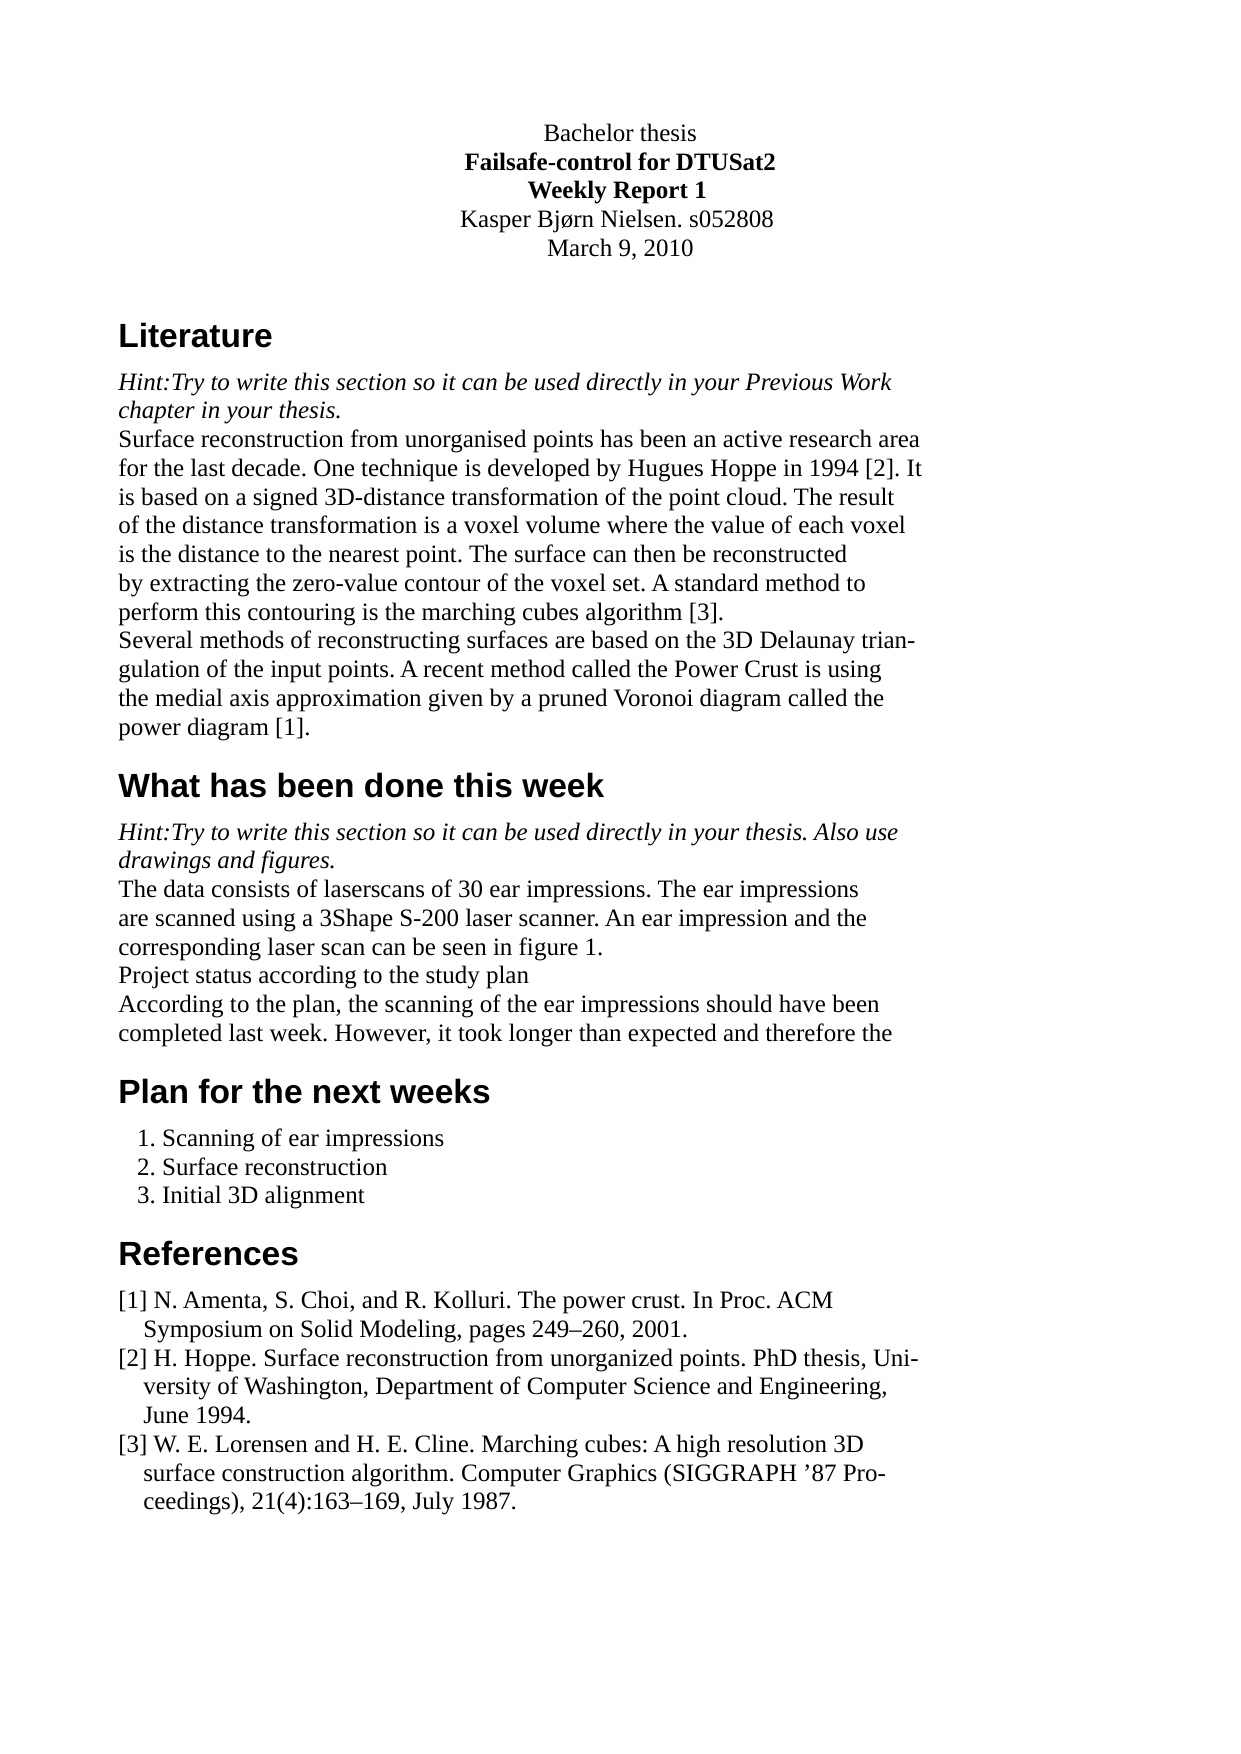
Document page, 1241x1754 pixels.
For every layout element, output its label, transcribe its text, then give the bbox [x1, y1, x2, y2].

text versity of Washington, Department of Computer Science and Engineering, [118, 1371, 1122, 1400]
subtitle References [118, 1234, 1122, 1273]
text Weekly Report 1 [118, 176, 1122, 204]
text Failsafe-control for DTUSat2 [118, 147, 1122, 176]
text of the distance transformation is a voxel volume where the value of each voxel [118, 511, 1122, 539]
subtitle Plan for the next weeks [118, 1072, 1122, 1110]
subtitle What has been done this week [118, 766, 1122, 804]
text Several methods of reconstructing surfaces are based on the 3D Delaunay trian- [118, 626, 1122, 654]
text 1. Scanning of ear impressions [118, 1123, 1122, 1152]
text for the last decade. One technique is developed by Hugues Hoppe in 1994 [2]. It [118, 453, 1122, 482]
text [1] N. Amenta, S. Choi, and R. Kolluri. The power crust. In Proc. ACM [118, 1285, 1122, 1314]
text March 9, 2010 [118, 233, 1122, 262]
text chapter in your thesis. [118, 396, 1122, 424]
text corresponding laser scan can be seen in figure 1. [118, 932, 1122, 960]
text Kasper Bjørn Nielsen. s052808 [118, 204, 1122, 233]
text 3. Initial 3D alignment [118, 1180, 1122, 1209]
text drawings and figures. [118, 845, 1122, 874]
text Hint:Try to write this section so it can be used directly in your Previous Work [118, 367, 1122, 396]
text [2] H. Hoppe. Surface reconstruction from unorganized points. PhD thesis, Uni- [118, 1343, 1122, 1371]
text Surface reconstruction from unorganised points has been an active research area [118, 424, 1122, 453]
text Hint:Try to write this section so it can be used directly in your thesis. Also use [118, 817, 1122, 845]
text According to the plan, the scanning of the ear impressions should have been [118, 989, 1122, 1018]
text gulation of the input points. A recent method called the Power Crust is using [118, 654, 1122, 683]
text Project status according to the study plan [118, 960, 1122, 989]
text is based on a signed 3D-distance transformation of the point cloud. The result [118, 482, 1122, 511]
text perform this contouring is the marching cubes algorithm [3]. [118, 597, 1122, 626]
text ceedings), 21(4):163–169, July 1987. [118, 1486, 1122, 1515]
text by extracting the zero-value contour of the voxel set. A standard method to [118, 568, 1122, 597]
text Bachelor thesis [118, 118, 1122, 147]
text [3] W. E. Lorensen and H. E. Cline. Marching cubes: A high resolution 3D [118, 1429, 1122, 1458]
subtitle Literature [118, 316, 1122, 354]
text June 1994. [118, 1400, 1122, 1429]
text are scanned using a 3Shape S-200 laser scanner. An ear impression and the [118, 903, 1122, 932]
text The data consists of laserscans of 30 ear impressions. The ear impressions [118, 874, 1122, 903]
text surface construction algorithm. Computer Graphics (SIGGRAPH ’87 Pro- [118, 1458, 1122, 1486]
text 2. Surface reconstruction [118, 1152, 1122, 1180]
text the medial axis approximation given by a pruned Voronoi diagram called the [118, 683, 1122, 712]
text completed last week. However, it took longer than expected and therefore the [118, 1018, 1122, 1047]
text is the distance to the nearest point. The surface can then be reconstructed [118, 539, 1122, 568]
text power diagram [1]. [118, 712, 1122, 741]
text Symposium on Solid Modeling, pages 249–260, 2001. [118, 1314, 1122, 1343]
